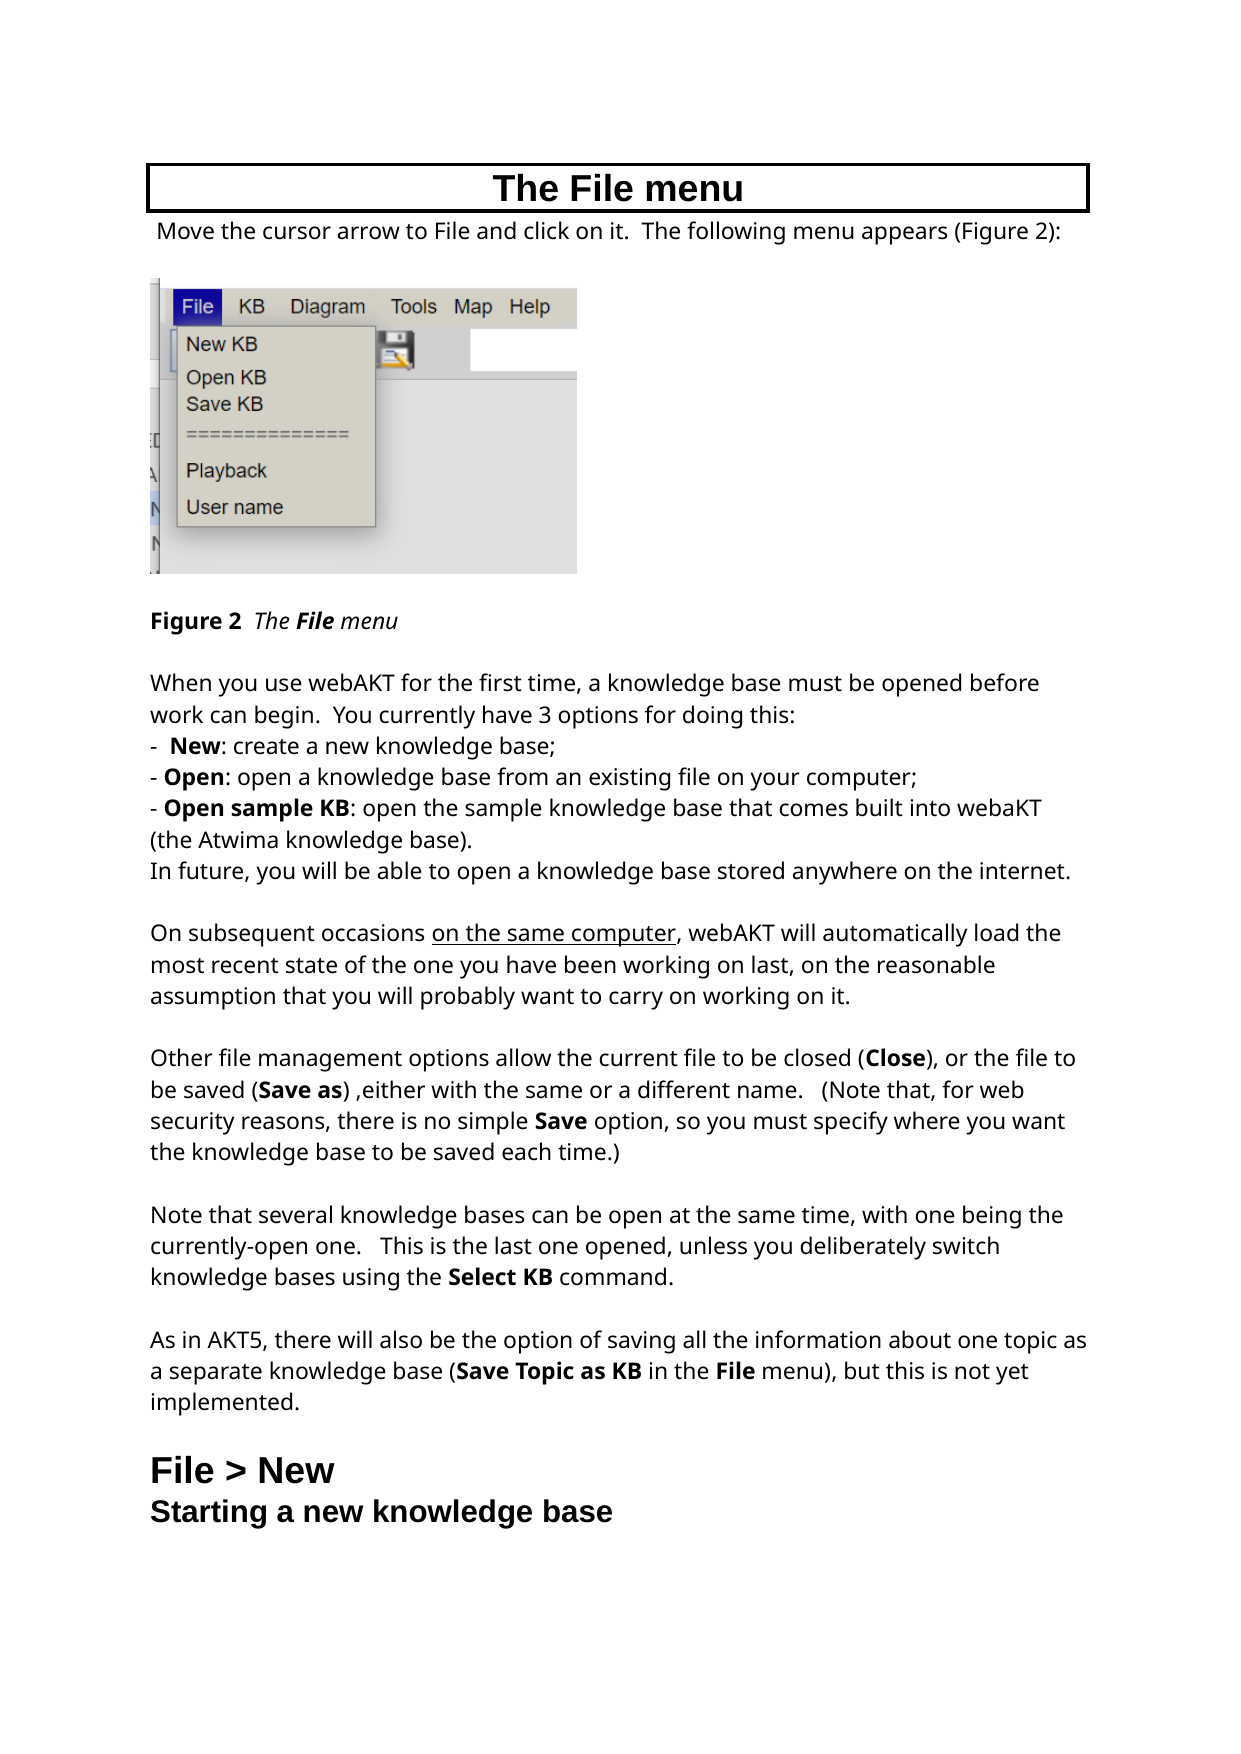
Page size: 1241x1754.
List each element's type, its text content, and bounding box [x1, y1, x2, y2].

text On subsequent occasions on the same computer, webAKT will automatically load the most recent state of the one you have been working on last, on the reasonable assumption that you will probably want to carry on working on it. [150, 917, 1090, 1011]
picture [150, 278, 577, 574]
text Other file management options allow the current file to be closed (Close), or the file to be saved (Save as) ,either with the same or a different name. (Note that, for web security reasons, there is no simple Save option, so you must specify where you want the knowledge base to be saved each time.) [150, 1042, 1090, 1167]
subtitle File > New Starting a new knowledge base [150, 1449, 1090, 1529]
text Move the cursor arrow to File and click on it. The following menu appears (Figure 2): [150, 215, 1090, 247]
text When you use webAKT for the first time, a knowledge base must be opened before work can begin. You currently have 3 options for doing this: [150, 667, 1090, 730]
text In future, you will be able to open a knowledge base stored anywhere on the internet. [150, 855, 1090, 886]
text Figure 2 The File menu [150, 605, 1090, 636]
subtitle The File menu [150, 166, 1086, 209]
text As in AKT5, there will also be the option of saving all the information about one topic as a separate knowledge base (Save Topic as KB in the File menu), but this is not yet implemented. [150, 1324, 1090, 1417]
text - Open: open a knowledge base from an existing file on your computer; [150, 761, 1090, 792]
text - New: create a new knowledge base; [150, 730, 1090, 761]
text - Open sample KB: open the sample knowledge base that comes built into webaKT (the Atwima knowledge base). [150, 792, 1090, 855]
text Note that several knowledge bases can be open at the same time, with one being the currently-open one. This is the last one opened, unless you deliberately switch knowledge bases using the Select KB command. [150, 1199, 1090, 1292]
